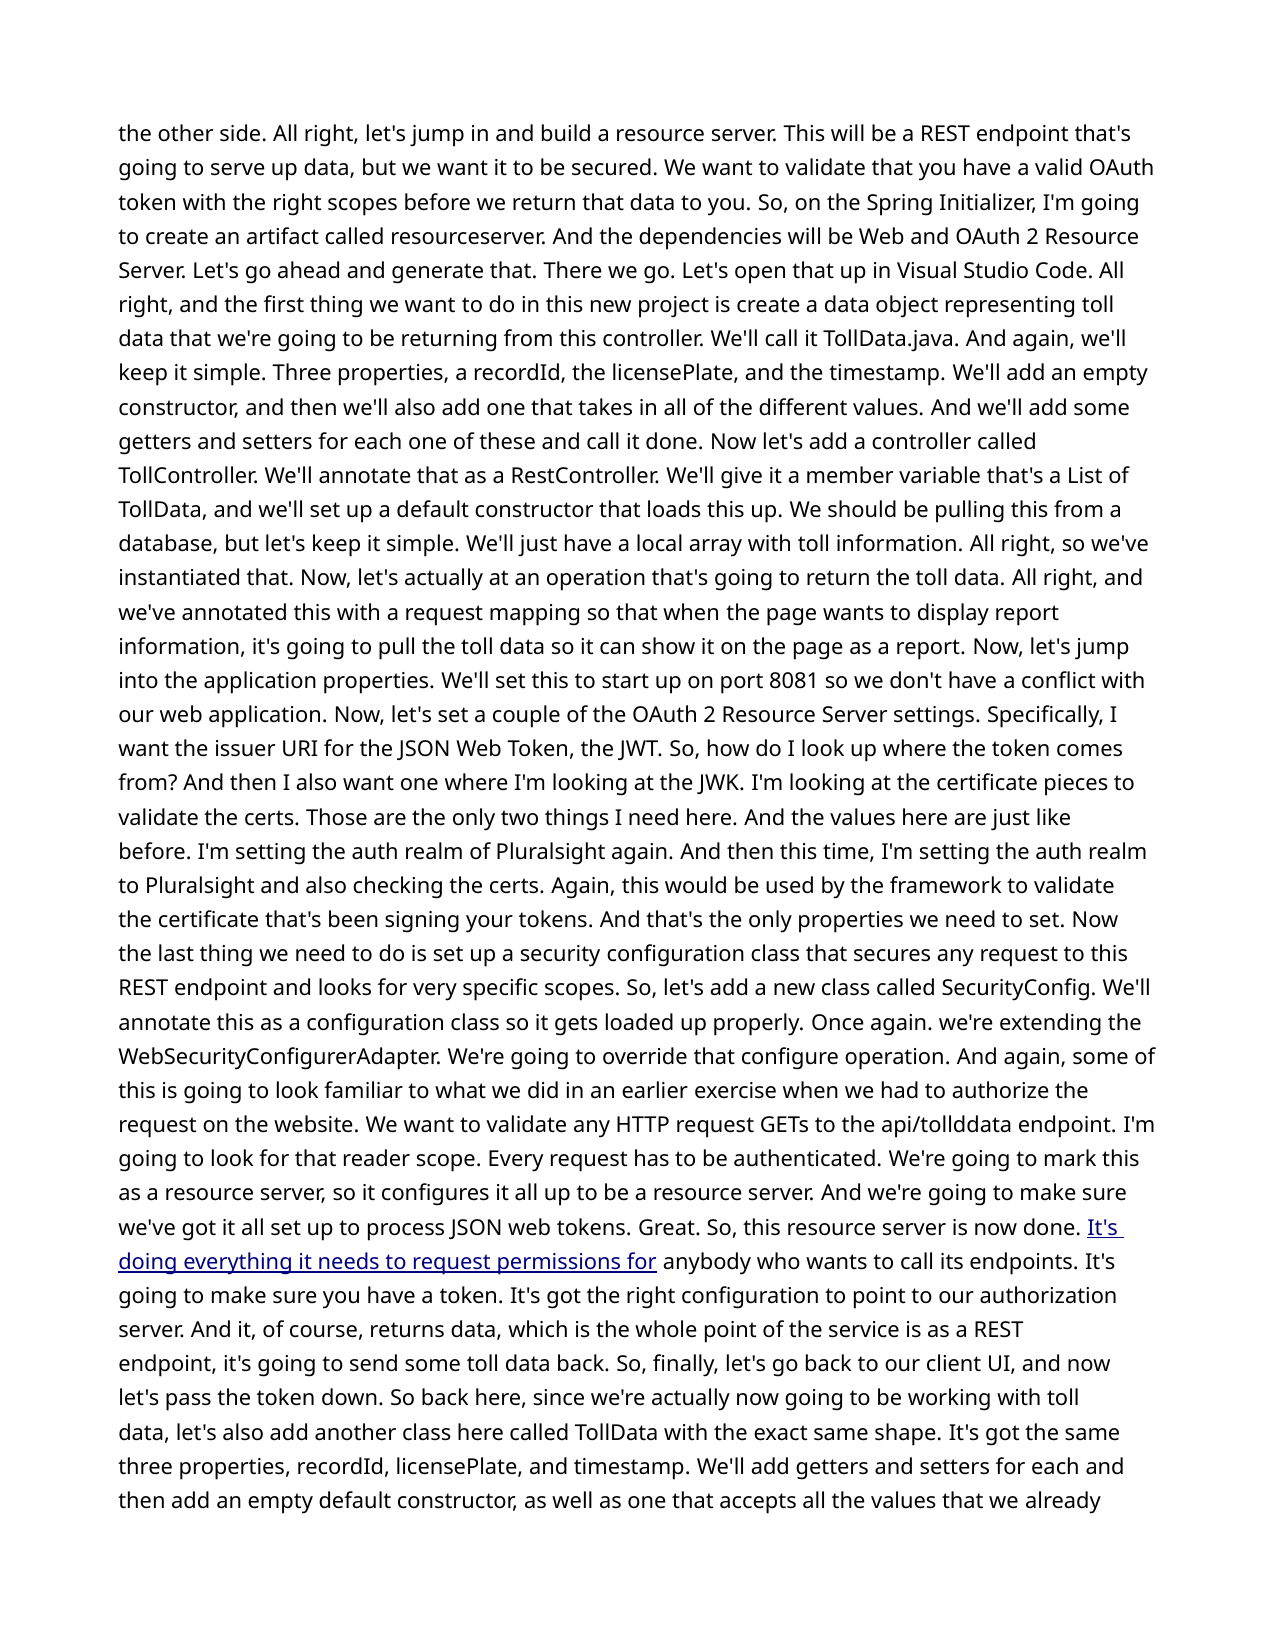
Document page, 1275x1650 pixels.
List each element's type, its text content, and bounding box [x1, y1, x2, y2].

text the other side. All right, let's jump in and build a resource server. This will be a REST endpoint that's going to serve up data, but we want it to be secured. We want to validate that you have a valid OAuth token with the right scopes before we return that data to you. So, on the Spring Initializer, I'm going to create an artifact called resourceserver. And the dependencies will be Web and OAuth 2 Resource Server. Let's go ahead and generate that. There we go. Let's open that up in Visual Studio Code. All right, and the first thing we want to do in this new project is create a data object representing toll data that we're going to be returning from this controller. We'll call it TollData.java. And again, we'll keep it simple. Three properties, a recordId, the licensePlate, and the timestamp. We'll add an empty constructor, and then we'll also add one that takes in all of the different values. And we'll add some getters and setters for each one of these and call it done. Now let's add a controller called TollController. We'll annotate that as a RestController. We'll give it a member variable that's a List of TollData, and we'll set up a default constructor that loads this up. We should be pulling this from a database, but let's keep it simple. We'll just have a local array with toll information. All right, so we've instantiated that. Now, let's actually at an operation that's going to return the toll data. All right, and we've annotated this with a request mapping so that when the page wants to display report information, it's going to pull the toll data so it can show it on the page as a report. Now, let's jump into the application properties. We'll set this to start up on port 8081 so we don't have a conflict with our web application. Now, let's set a couple of the OAuth 2 Resource Server settings. Specifically, I want the issuer URI for the JSON Web Token, the JWT. So, how do I look up where the token comes from? And then I also want one where I'm looking at the JWK. I'm looking at the certificate pieces to validate the certs. Those are the only two things I need here. And the values here are just like before. I'm setting the auth realm of Pluralsight again. And then this time, I'm setting the auth realm to Pluralsight and also checking the certs. Again, this would be used by the framework to validate the certificate that's been signing your tokens. And that's the only properties we need to set. Now the last thing we need to do is set up a security configuration class that secures any request to this REST endpoint and looks for very specific scopes. So, let's add a new class called SecurityConfig. We'll annotate this as a configuration class so it gets loaded up properly. Once again. we're extending the WebSecurityConfigurerAdapter. We're going to override that configure operation. And again, some of this is going to look familiar to what we did in an earlier exercise when we had to authorize the request on the website. We want to validate any HTTP request GETs to the api/tollddata endpoint. I'm going to look for that reader scope. Every request has to be authenticated. We're going to mark this as a resource server, so it configures it all up to be a resource server. And we're going to make sure we've got it all set up to process JSON web tokens. Great. So, this resource server is now done. It's doing everything it needs to request permissions for anybody who wants to call its endpoints. It's going to make sure you have a token. It's got the right configuration to point to our authorization server. And it, of course, returns data, which is the whole point of the service is as a REST endpoint, it's going to send some toll data back. So, finally, let's go back to our client UI, and now let's pass the token down. So back here, since we're actually now going to be working with toll data, let's also add another class here called TollData with the exact same shape. It's got the same three properties, recordId, licensePlate, and timestamp. We'll add getters and setters for each and then add an empty default constructor, as well as one that accepts all the values that we already [118, 118, 1157, 1514]
